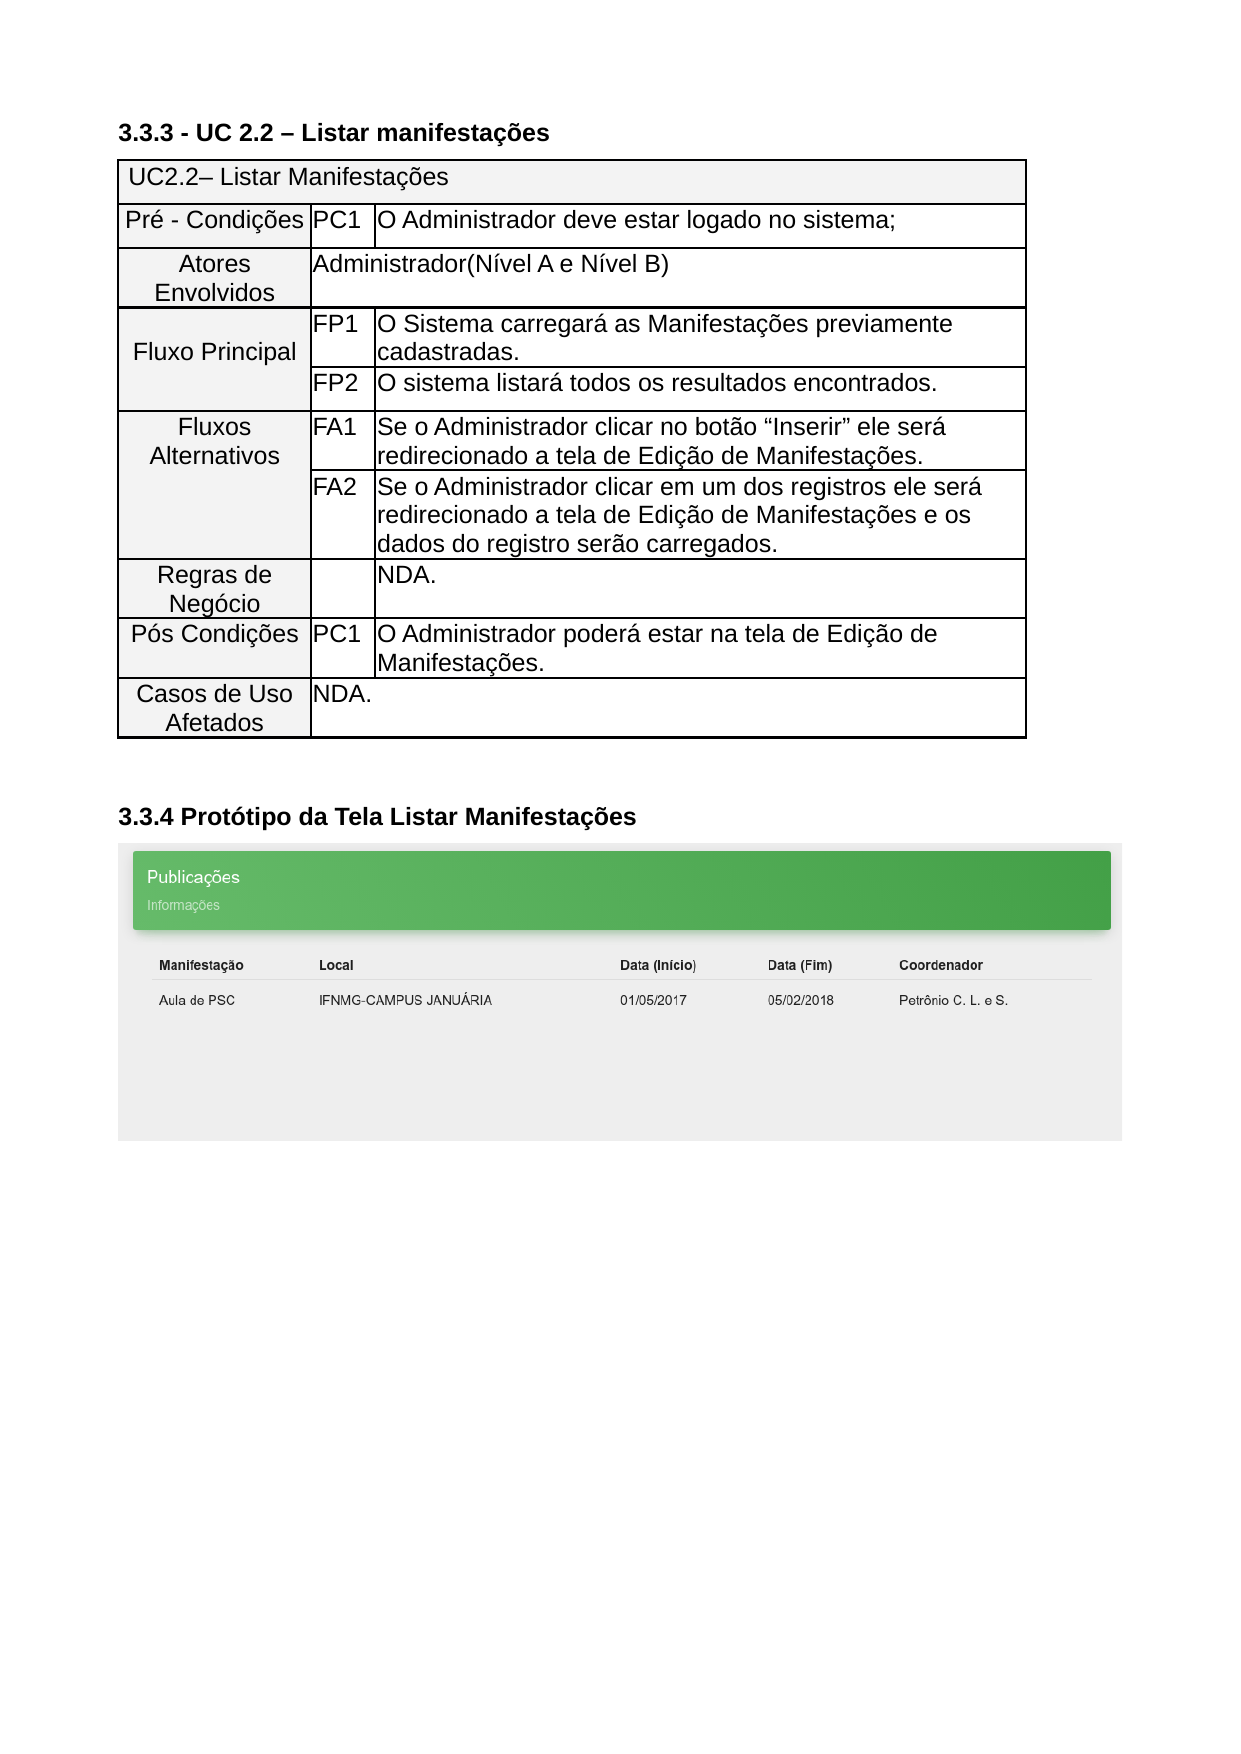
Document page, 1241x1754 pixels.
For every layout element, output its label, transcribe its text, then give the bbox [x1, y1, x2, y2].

table_cell FA1 [312, 412, 374, 469]
table_cell O Administrador poderá estar na tela de Edição de Manifestações. [376, 619, 1025, 677]
picture [118, 843, 1123, 1141]
table_cell O Sistema carregará as Manifestações previamente cadastradas. [376, 309, 1025, 366]
table_cell Pré - Condições [119, 205, 310, 247]
table_cell Fluxos Alternativos [119, 412, 310, 558]
table_cell NDA. [376, 560, 1025, 617]
table_cell Se o Administrador clicar em um dos registros ele será redirecionado a tela de Edição de Manifestações e os dados do registro serão carregados. [376, 471, 1025, 558]
table_cell Administrador(Nível A e Nível B) [312, 249, 1025, 306]
table_cell Regras de Negócio [119, 560, 310, 617]
table_cell PC1 [312, 619, 374, 677]
table_cell NDA. [312, 679, 1025, 736]
table_cell [312, 560, 374, 617]
table_cell Se o Administrador clicar no botão “Inserir” ele será redirecionado a tela de Edição de Manifestações. [376, 412, 1025, 469]
table_cell PC1 [312, 205, 374, 247]
table_cell Casos de Uso Afetados [119, 679, 310, 736]
table_cell FA2 [312, 471, 374, 558]
table_cell Atores Envolvidos [119, 249, 310, 306]
subtitle 3.3.4 Protótipo da Tela Listar Manifestações [118, 802, 1122, 831]
subtitle 3.3.3 - UC 2.2 – Listar manifestações [118, 118, 1122, 147]
table_cell FP2 [312, 368, 374, 410]
table_cell O Administrador deve estar logado no sistema; [376, 205, 1025, 247]
table_cell Fluxo Principal [119, 309, 310, 410]
table_cell Pós Condições [119, 619, 310, 677]
table_cell FP1 [312, 309, 374, 366]
table_header UC2.2– Listar Manifestações [119, 161, 1025, 203]
table_cell O sistema listará todos os resultados encontrados. [376, 368, 1025, 410]
